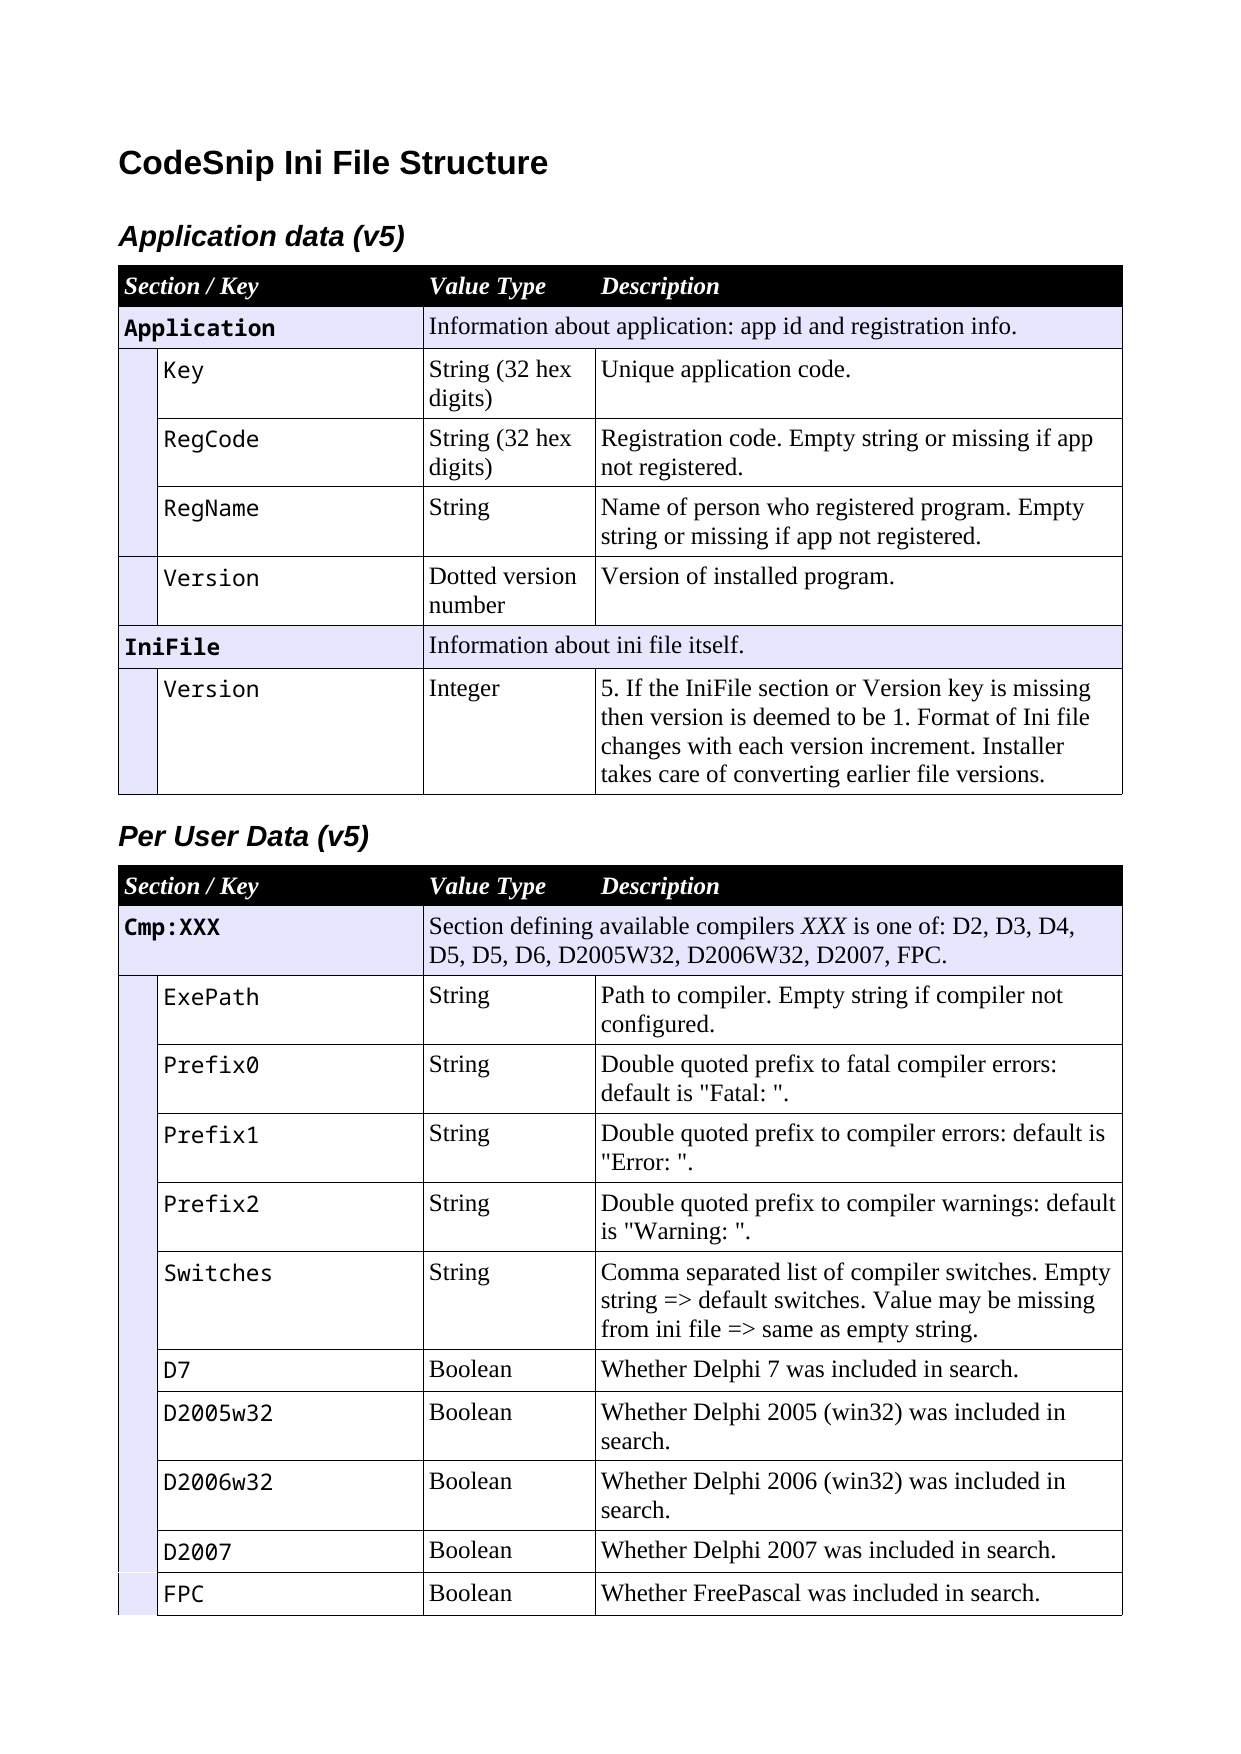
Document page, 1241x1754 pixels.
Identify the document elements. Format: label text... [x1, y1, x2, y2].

table_cell [119, 669, 157, 794]
table_cell Information about ini file itself. [424, 626, 1122, 668]
table_cell Section defining available compilers XXX is one of: D2, D3, D4, D5, D5, D6, D2005W32, D2006W32, D2007, FPC. [424, 906, 1122, 975]
table_cell Prefix1 [158, 1114, 423, 1182]
table_cell [119, 1113, 157, 1182]
table_cell IniFile [119, 626, 423, 668]
table_cell String (32 hex digits) [424, 419, 595, 486]
table_header Section / Key [119, 266, 423, 306]
table_cell Whether FreePascal was included in search. [596, 1573, 1122, 1615]
table_cell String [424, 1252, 595, 1349]
table_cell D2005w32 [158, 1392, 423, 1460]
table_cell Path to compiler. Empty string if compiler not configured. [596, 976, 1122, 1044]
table_cell [119, 1251, 157, 1349]
table_cell Boolean [424, 1573, 595, 1615]
table_cell [119, 557, 157, 625]
table_cell Application [119, 307, 423, 348]
table_cell FPC [158, 1573, 423, 1615]
table_cell [119, 1349, 157, 1392]
table_cell RegCode [158, 419, 423, 486]
table_cell String (32 hex digits) [424, 349, 595, 418]
table_cell Prefix2 [158, 1183, 423, 1251]
table_cell Switches [158, 1252, 423, 1349]
table_cell [119, 1530, 157, 1572]
table_cell Comma separated list of compiler switches. Empty string => default switches. Value may be missing from ini file => same as empty string. [596, 1252, 1122, 1349]
table_cell Registration code. Empty string or missing if app not registered. [596, 419, 1122, 486]
table_cell Boolean [424, 1392, 595, 1460]
table_header Description [596, 866, 1122, 905]
table_cell Boolean [424, 1350, 595, 1391]
table_cell String [424, 976, 595, 1044]
table_cell Whether Delphi 2005 (win32) was included in search. [596, 1392, 1122, 1460]
table_cell [119, 1044, 157, 1113]
table_cell Unique application code. [596, 349, 1122, 418]
table_cell Double quoted prefix to compiler warnings: default is "Warning: ". [596, 1183, 1122, 1251]
table_cell D2006w32 [158, 1461, 423, 1530]
table_cell [119, 349, 157, 418]
table_cell [119, 1182, 157, 1251]
table_cell Version [158, 557, 423, 625]
table_cell String [424, 487, 595, 556]
table_cell Whether Delphi 2006 (win32) was included in search. [596, 1461, 1122, 1530]
table_cell D7 [158, 1350, 423, 1391]
table_cell 5. If the IniFile section or Version key is missing then version is deemed to be 1. Format of Ini file changes with each version increment. Installer takes care of converting earlier file versions. [596, 669, 1122, 794]
table_header Value Type [424, 866, 595, 905]
table_cell [119, 1392, 157, 1461]
table_cell Version [158, 669, 423, 794]
table_cell Whether Delphi 7 was included in search. [596, 1350, 1122, 1391]
table_cell [119, 487, 157, 556]
table_cell Name of person who registered program. Empty string or missing if app not registered. [596, 487, 1122, 556]
table_cell String [424, 1183, 595, 1251]
table_header Description [596, 266, 1122, 306]
table_cell Information about application: app id and registration info. [424, 307, 1122, 348]
table_cell Double quoted prefix to fatal compiler errors: default is "Fatal: ". [596, 1045, 1122, 1113]
table_cell D2007 [158, 1531, 423, 1572]
table_cell Key [158, 349, 423, 418]
subtitle Per User Data (v5) [118, 819, 1122, 853]
table_cell Prefix0 [158, 1045, 423, 1113]
table_header Section / Key [119, 866, 423, 905]
table_cell Integer [424, 669, 595, 794]
table_cell RegName [158, 487, 423, 556]
table_cell Boolean [424, 1461, 595, 1530]
table_cell [119, 418, 157, 487]
subtitle CodeSnip Ini File Structure [118, 143, 1122, 182]
table_cell Version of installed program. [596, 557, 1122, 625]
table_cell Cmp:XXX [119, 906, 423, 975]
table_cell [119, 1573, 157, 1615]
table_header Value Type [424, 266, 595, 306]
table_cell ExePath [158, 976, 423, 1044]
table_cell Boolean [424, 1531, 595, 1572]
table_cell String [424, 1114, 595, 1182]
table_cell Whether Delphi 2007 was included in search. [596, 1531, 1122, 1572]
table_cell Dotted version number [424, 557, 595, 625]
subtitle Application data (v5) [118, 219, 1122, 253]
table_cell Double quoted prefix to compiler errors: default is "Error: ". [596, 1114, 1122, 1182]
table_cell [119, 976, 157, 1044]
table_cell [119, 1461, 157, 1530]
table_cell String [424, 1045, 595, 1113]
